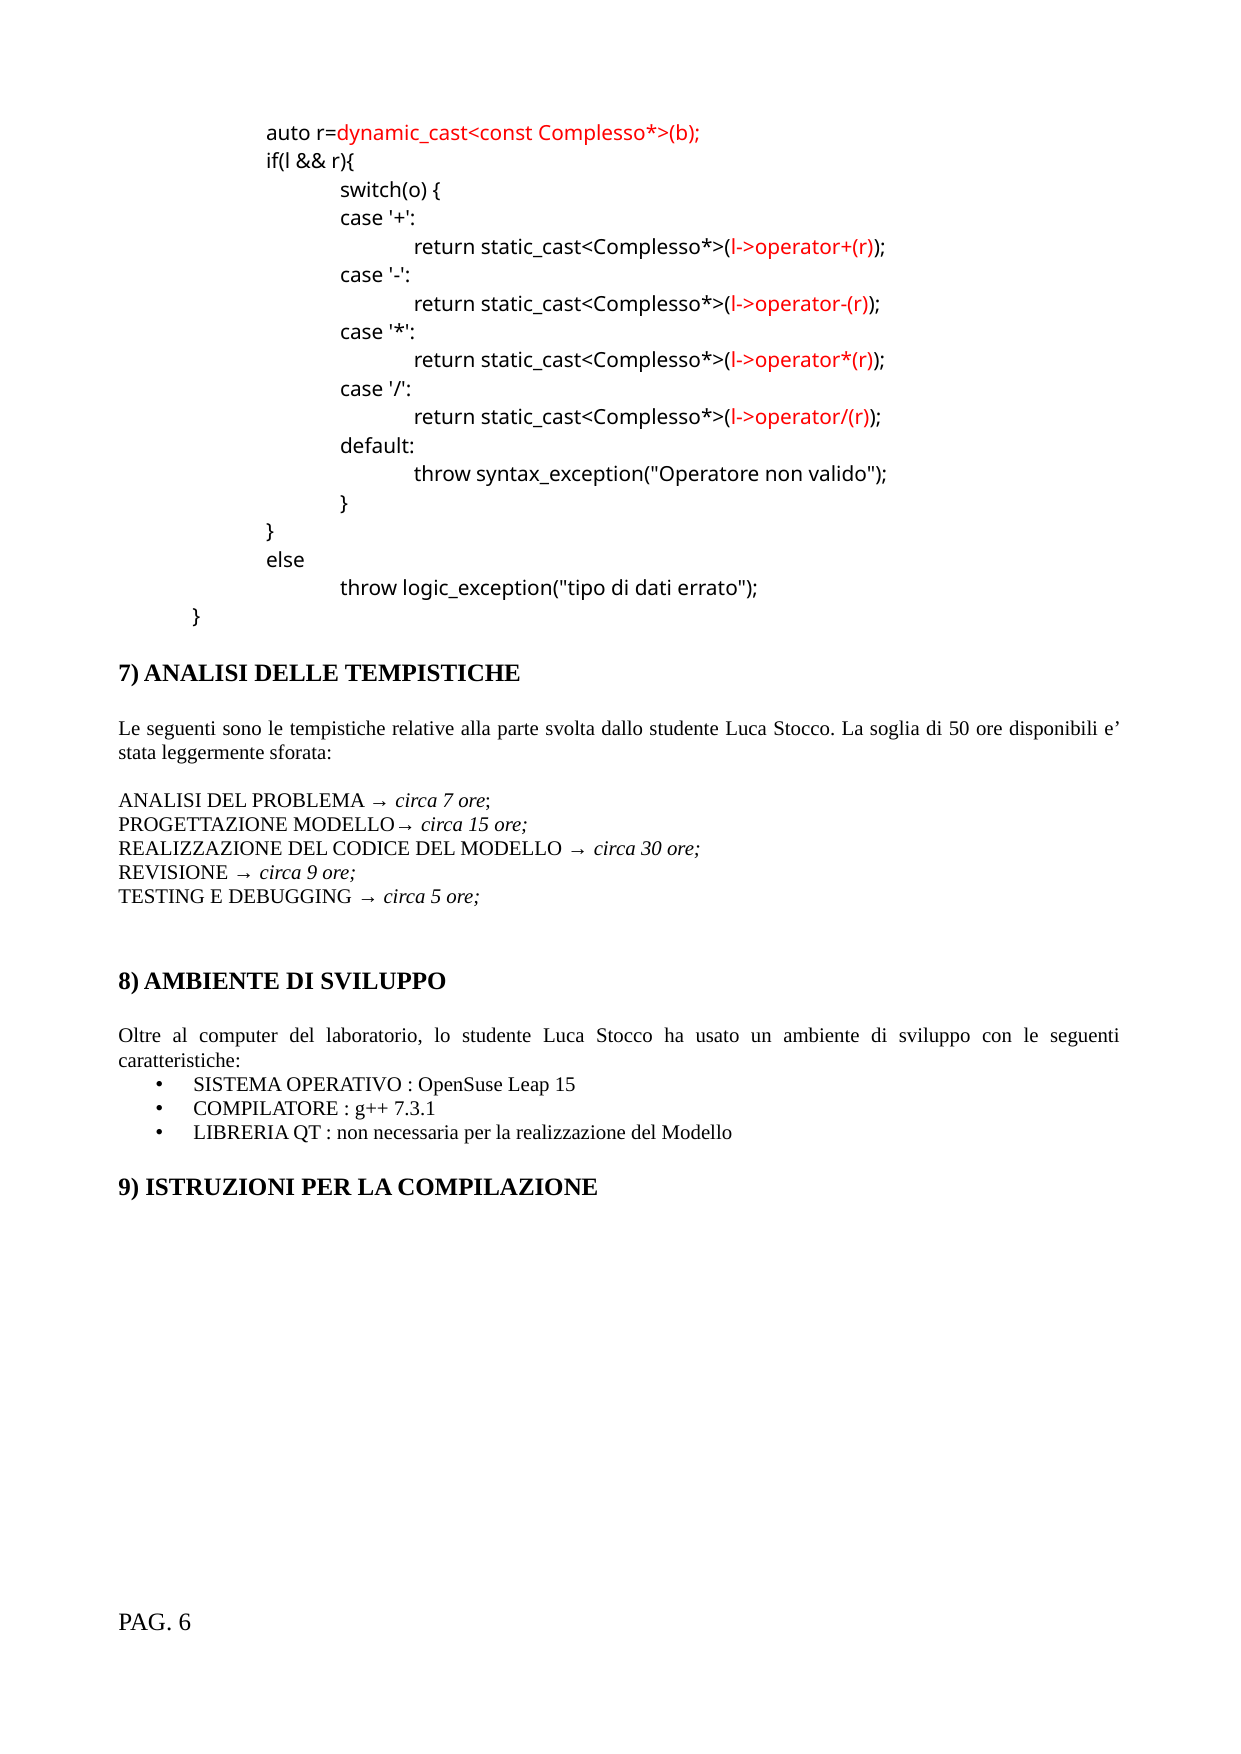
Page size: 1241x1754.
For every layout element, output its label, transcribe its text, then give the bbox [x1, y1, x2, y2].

text case '+': [118, 203, 1122, 232]
text Oltre al computer del laboratorio, lo studente Luca Stocco ha usato un ambiente di sviluppo con le seguenti caratteristiche: [118, 1023, 1122, 1072]
text case '-': [118, 260, 1122, 289]
text } [118, 516, 1122, 545]
text REALIZZAZIONE DEL CODICE DEL MODELLO → circa 30 ore; [118, 836, 1122, 860]
text 7) ANALISI DELLE TEMPISTICHE [118, 658, 1122, 687]
text auto r=dynamic_cast<const Complesso*>(b); [118, 118, 1122, 147]
text if(l && r){ [118, 147, 1122, 175]
text Le seguenti sono le tempistiche relative alla parte svolta dallo studente Luca Stocco. La soglia di 50 ore disponibili e’ stata leggermente sforata: [118, 716, 1122, 764]
text case '/': [118, 374, 1122, 402]
text 8) AMBIENTE DI SVILUPPO [118, 966, 1122, 995]
text REVISIONE → circa 9 ore; [118, 860, 1122, 884]
text switch(o) { [118, 175, 1122, 203]
text TESTING E DEBUGGING → circa 5 ore; [118, 884, 1122, 908]
text return static_cast<Complesso*>(l->operator+(r)); [118, 232, 1122, 260]
text return static_cast<Complesso*>(l->operator*(r)); [118, 346, 1122, 374]
text ANALISI DEL PROBLEMA → circa 7 ore; [118, 788, 1122, 812]
list LIBRERIA QT : non necessaria per la realizzazione del Modello [156, 1120, 1122, 1144]
text PROGETTAZIONE MODELLO→ circa 15 ore; [118, 812, 1122, 836]
text return static_cast<Complesso*>(l->operator-(r)); [118, 289, 1122, 317]
text throw logic_exception("tipo di dati errato"); [118, 573, 1122, 602]
text return static_cast<Complesso*>(l->operator/(r)); [118, 402, 1122, 431]
text else [118, 545, 1122, 573]
text throw syntax_exception("Operatore non valido"); [118, 459, 1122, 488]
text } [118, 602, 1122, 630]
text 9) ISTRUZIONI PER LA COMPILAZIONE [118, 1172, 1122, 1201]
text } [118, 488, 1122, 516]
text case '*': [118, 317, 1122, 346]
text default: [118, 431, 1122, 459]
list COMPILATORE : g++ 7.3.1 [156, 1096, 1122, 1120]
list SISTEMA OPERATIVO : OpenSuse Leap 15 [156, 1072, 1122, 1096]
